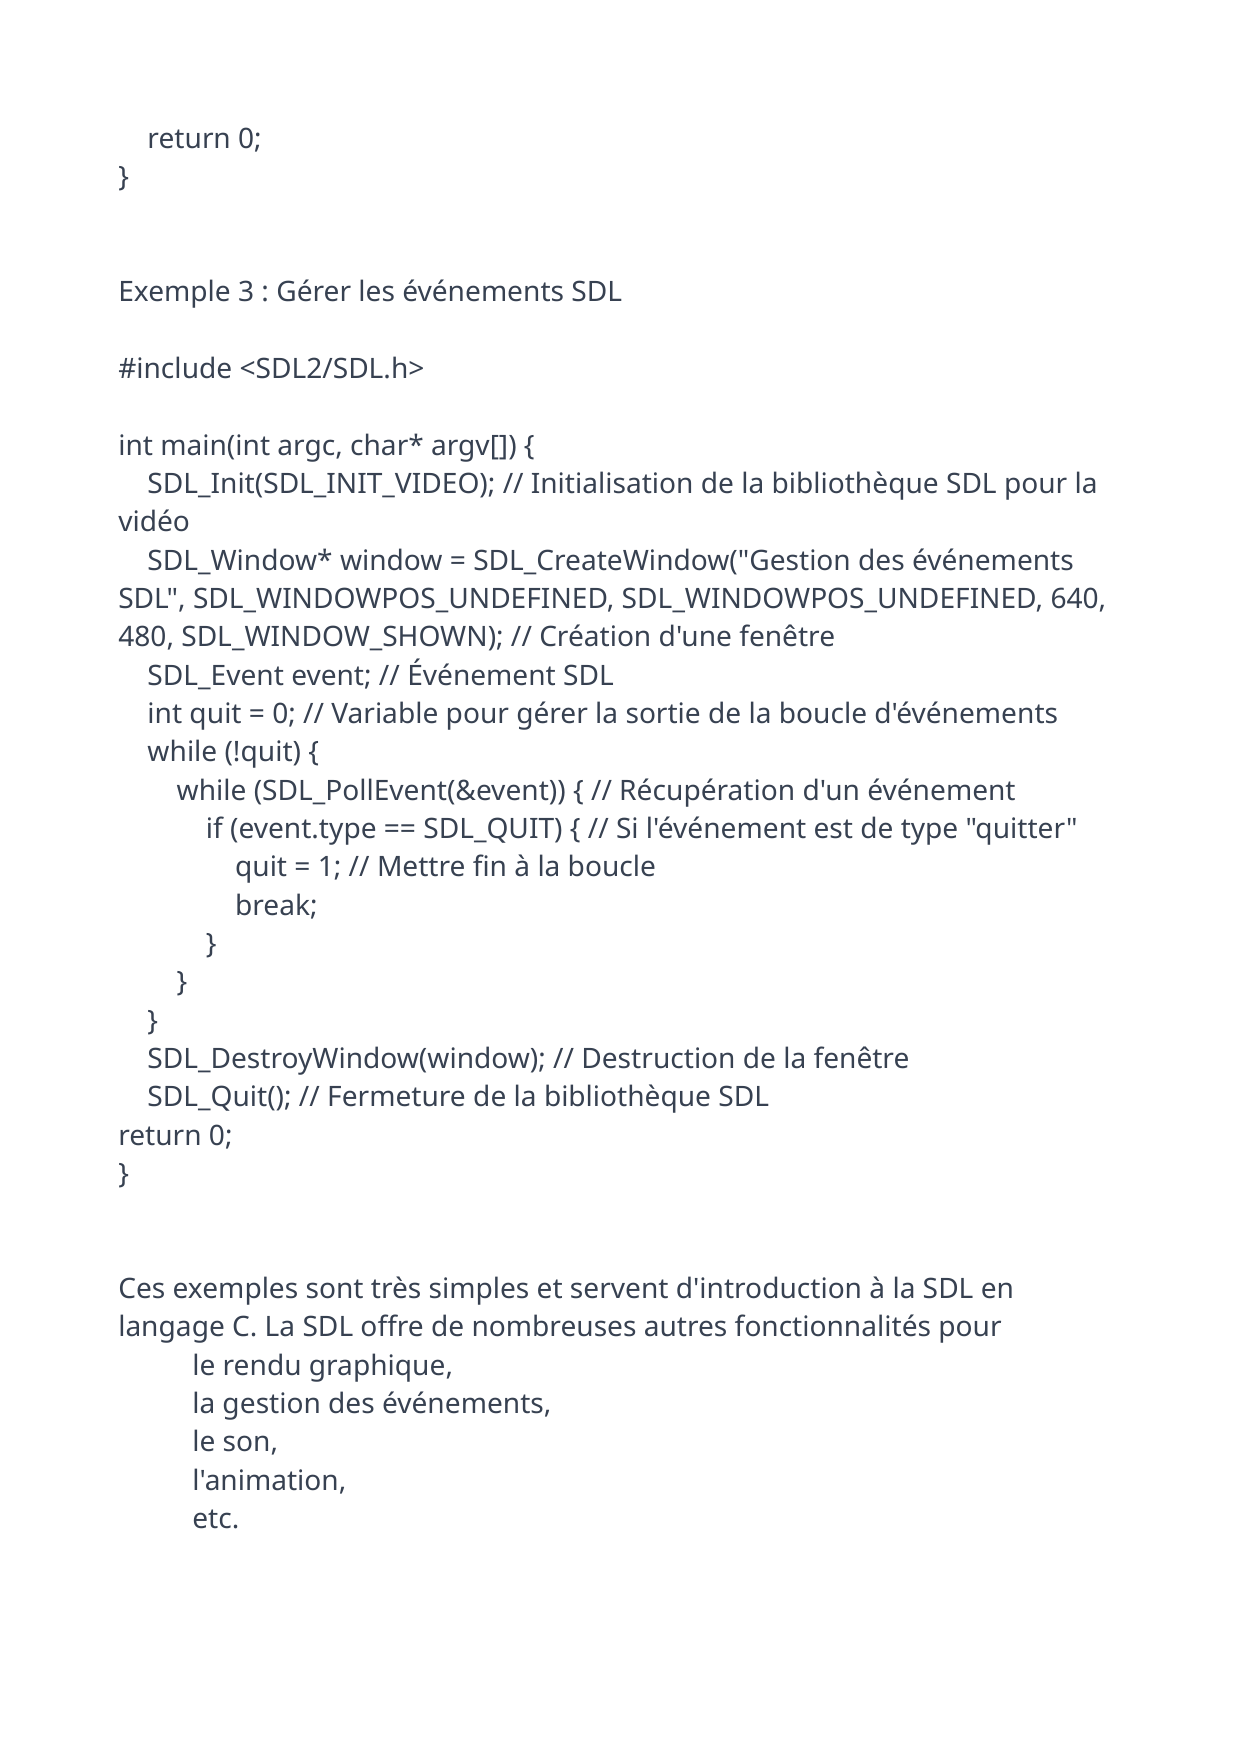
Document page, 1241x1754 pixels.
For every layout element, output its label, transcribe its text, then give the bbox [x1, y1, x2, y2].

text Exemple 3 : Gérer les événements SDL [118, 271, 1122, 310]
text quit = 1; // Mettre fin à la boucle [118, 846, 1122, 885]
text } [118, 1153, 1122, 1191]
text SDL_Event event; // Événement SDL [118, 655, 1122, 693]
text return 0; [118, 118, 1122, 156]
text } [118, 961, 1122, 1000]
text while (SDL_PollEvent(&event)) { // Récupération d'un événement [118, 770, 1122, 808]
text le son, [118, 1421, 1122, 1460]
text while (!quit) { [118, 731, 1122, 770]
text SDL_Init(SDL_INIT_VIDEO); // Initialisation de la bibliothèque SDL pour la vidéo [118, 463, 1122, 540]
text return 0; [118, 1115, 1122, 1153]
text int main(int argc, char* argv[]) { [118, 425, 1122, 463]
text SDL_Quit(); // Fermeture de la bibliothèque SDL [118, 1076, 1122, 1115]
text SDL_DestroyWindow(window); // Destruction de la fenêtre [118, 1038, 1122, 1076]
text } [118, 1000, 1122, 1038]
text l'animation, [118, 1460, 1122, 1498]
text Ces exemples sont très simples et servent d'introduction à la SDL en langage C. La SDL offre de nombreuses autres fonctionnalités pour [118, 1268, 1122, 1345]
text } [118, 156, 1122, 195]
text #include <SDL2/SDL.h> [118, 348, 1122, 386]
text etc. [118, 1498, 1122, 1536]
text le rendu graphique, [118, 1345, 1122, 1383]
text SDL_Window* window = SDL_CreateWindow("Gestion des événements SDL", SDL_WINDOWPOS_UNDEFINED, SDL_WINDOWPOS_UNDEFINED, 640, 480, SDL_WINDOW_SHOWN); // Création d'une fenêtre [118, 540, 1122, 655]
text la gestion des événements, [118, 1383, 1122, 1421]
text int quit = 0; // Variable pour gérer la sortie de la boucle d'événements [118, 693, 1122, 731]
text break; [118, 885, 1122, 923]
text if (event.type == SDL_QUIT) { // Si l'événement est de type "quitter" [118, 808, 1122, 846]
text } [118, 923, 1122, 961]
